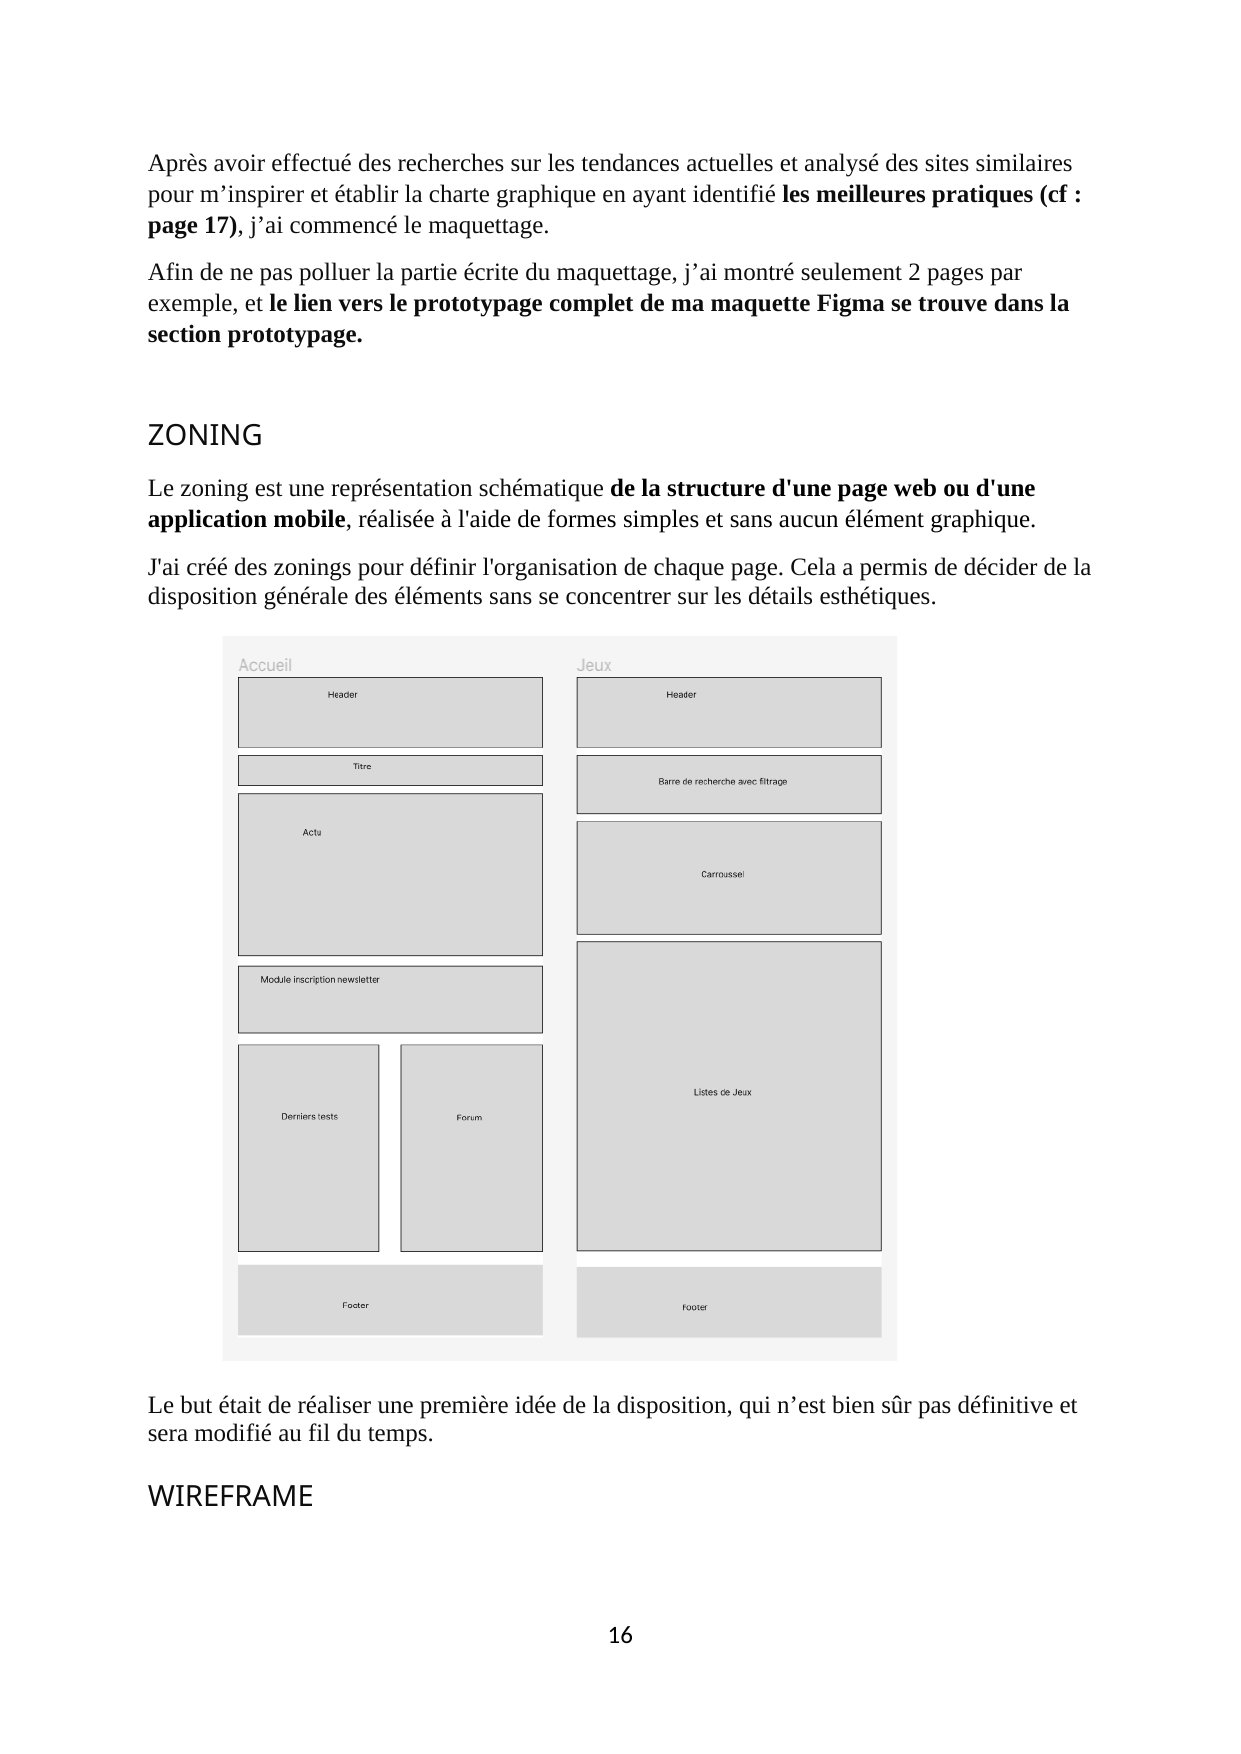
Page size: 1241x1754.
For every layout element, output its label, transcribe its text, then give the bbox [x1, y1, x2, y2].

text Afin de ne pas polluer la partie écrite du maquettage, j’ai montré seulement 2 pages par exemple, et le lien vers le prototypage complet de ma maquette Figma se trouve dans la section prototypage. [148, 257, 1093, 348]
picture [222, 636, 898, 1361]
text WIREFRAME [148, 1475, 1093, 1515]
text Le but était de réaliser une première idée de la disposition, qui n’est bien sûr pas définitive et sera modifié au fil du temps. [148, 1390, 1093, 1475]
text ZONING [148, 414, 1093, 454]
text J'ai créé des zonings pour définir l'organisation de chaque page. Cela a permis de décider de la disposition générale des éléments sans se concentrer sur les détails esthétiques. [148, 552, 1093, 610]
text Après avoir effectué des recherches sur les tendances actuelles et analysé des sites similaires pour m’inspirer et établir la charte graphique en ayant identifié les meilleures pratiques (cf : page 17), j’ai commencé le maquettage. [148, 148, 1093, 238]
text Le zoning est une représentation schématique de la structure d'une page web ou d'une application mobile, réalisée à l'aide de formes simples et sans aucun élément graphique. [148, 473, 1093, 533]
